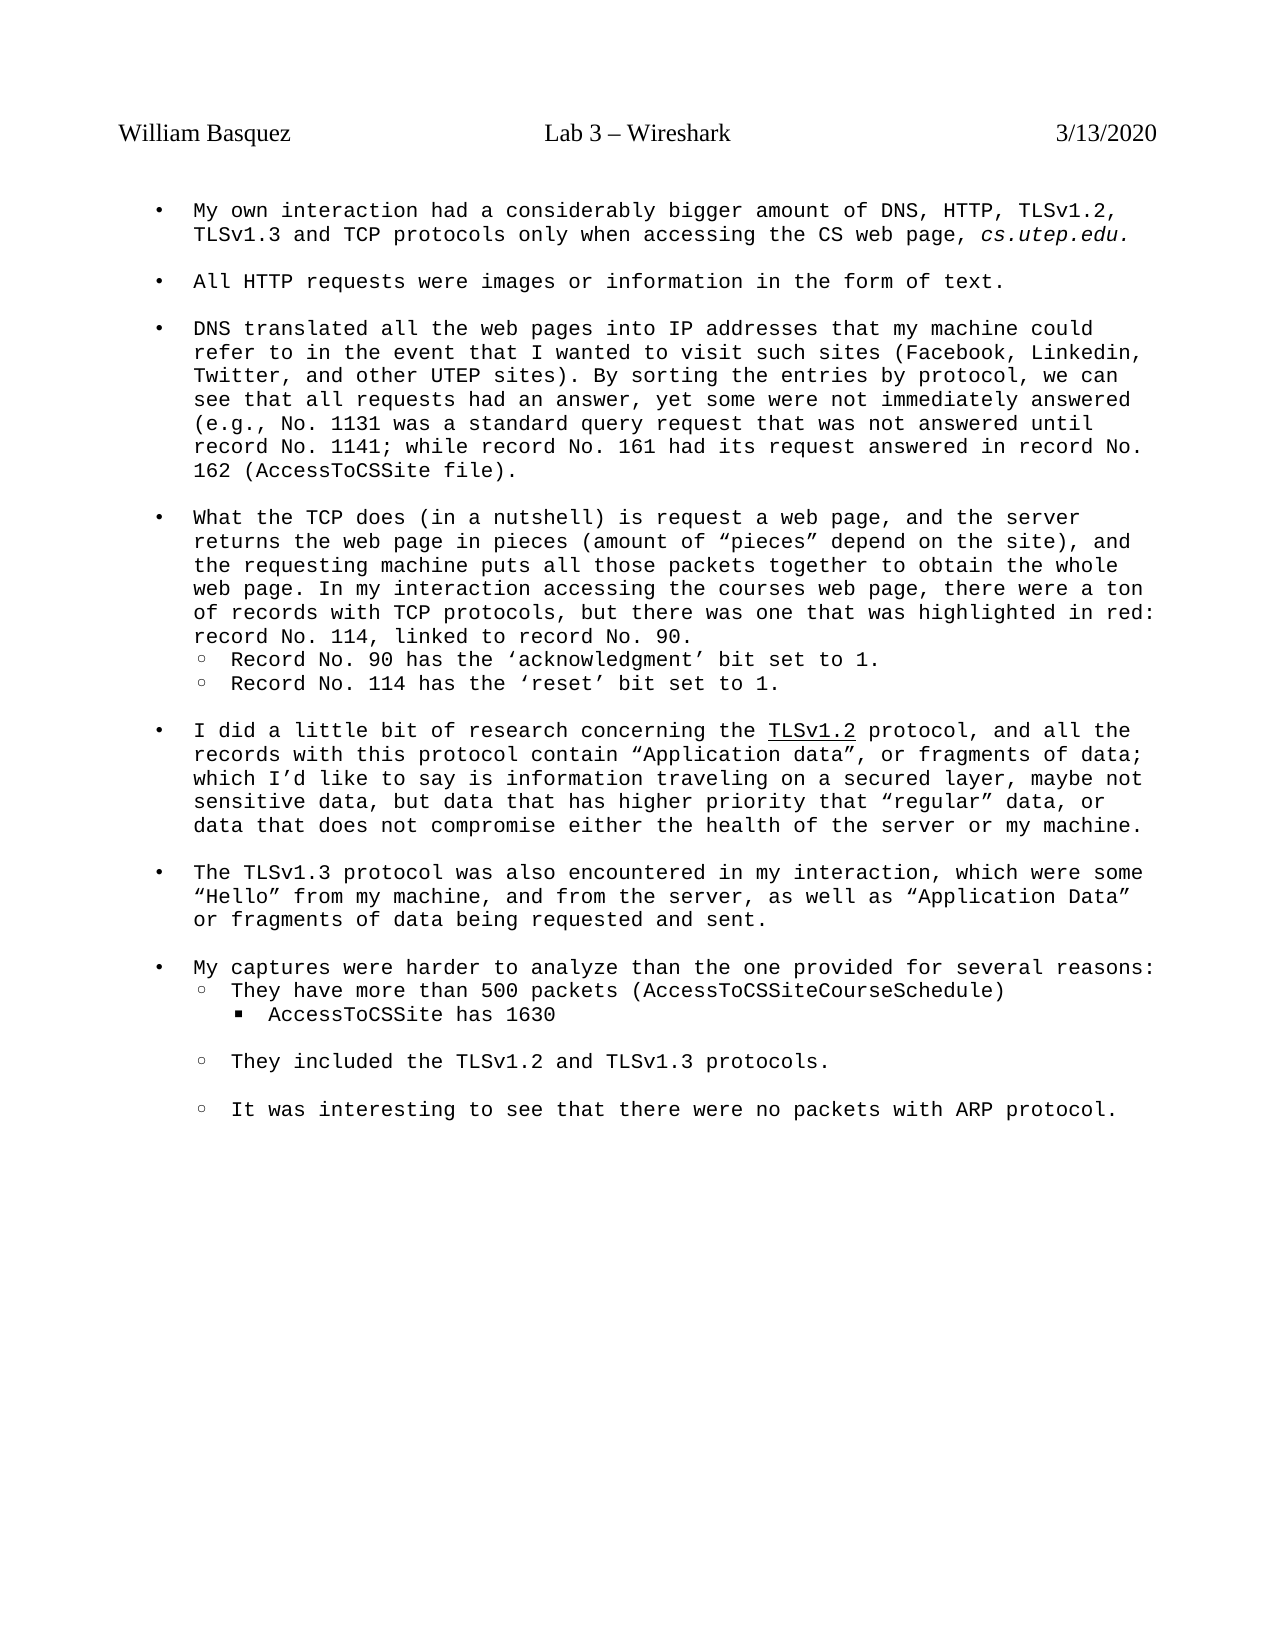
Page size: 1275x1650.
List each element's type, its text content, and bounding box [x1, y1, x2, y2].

list My captures were harder to analyze than the one provided for several reasons: [156, 957, 1157, 980]
list Record No. 114 has the ‘reset’ bit set to 1. [193, 673, 1157, 697]
list I did a little bit of research concerning the TLSv1.2 protocol, and all the records with this protocol contain “Application data”, or fragments of data; which I’d like to say is information traveling on a secured layer, maybe not sensitive data, but data that has higher priority that “regular” data, or data that does not compromise either the health of the server or my machine. [156, 720, 1157, 838]
list They included the TLSv1.2 and TLSv1.3 protocols. [193, 1051, 1157, 1075]
list It was interesting to see that there were no packets with ARP protocol. [193, 1098, 1157, 1122]
list The TLSv1.3 protocol was also encountered in my interaction, which were some “Hello” from my machine, and from the server, as well as “Application Data” or fragments of data being requested and sent. [156, 862, 1157, 933]
list DNS translated all the web pages into IP addresses that my machine could refer to in the event that I wanted to visit such sites (Facebook, Linkedin, Twitter, and other UTEP sites). By sorting the entries by protocol, we can see that all requests had an answer, yet some were not immediately answered (e.g., No. 1131 was a standard query request that was not answered until record No. 1141; while record No. 161 had its request answered in record No. 162 (AccessToCSSite file). [156, 318, 1157, 484]
list My own interaction had a considerably bigger amount of DNS, HTTP, TLSv1.2, TLSv1.3 and TCP protocols only when accessing the CS web page, cs.utep.edu. [156, 200, 1157, 247]
list All HTTP requests were images or information in the form of text. [156, 271, 1157, 294]
list What the TCP does (in a nutshell) is request a web page, and the server returns the web page in pieces (amount of “pieces” depend on the site), and the requesting machine puts all those packets together to obtain the whole web page. In my interaction accessing the courses web page, there were a ton of records with TCP protocols, but there was one that was highlighted in red: record No. 114, linked to record No. 90. [156, 507, 1157, 649]
list Record No. 90 has the ‘acknowledgment’ bit set to 1. [193, 649, 1157, 673]
list They have more than 500 packets (AccessToCSSiteCourseSchedule) [193, 980, 1157, 1004]
list AccessToCSSite has 1630 [231, 1004, 1157, 1028]
